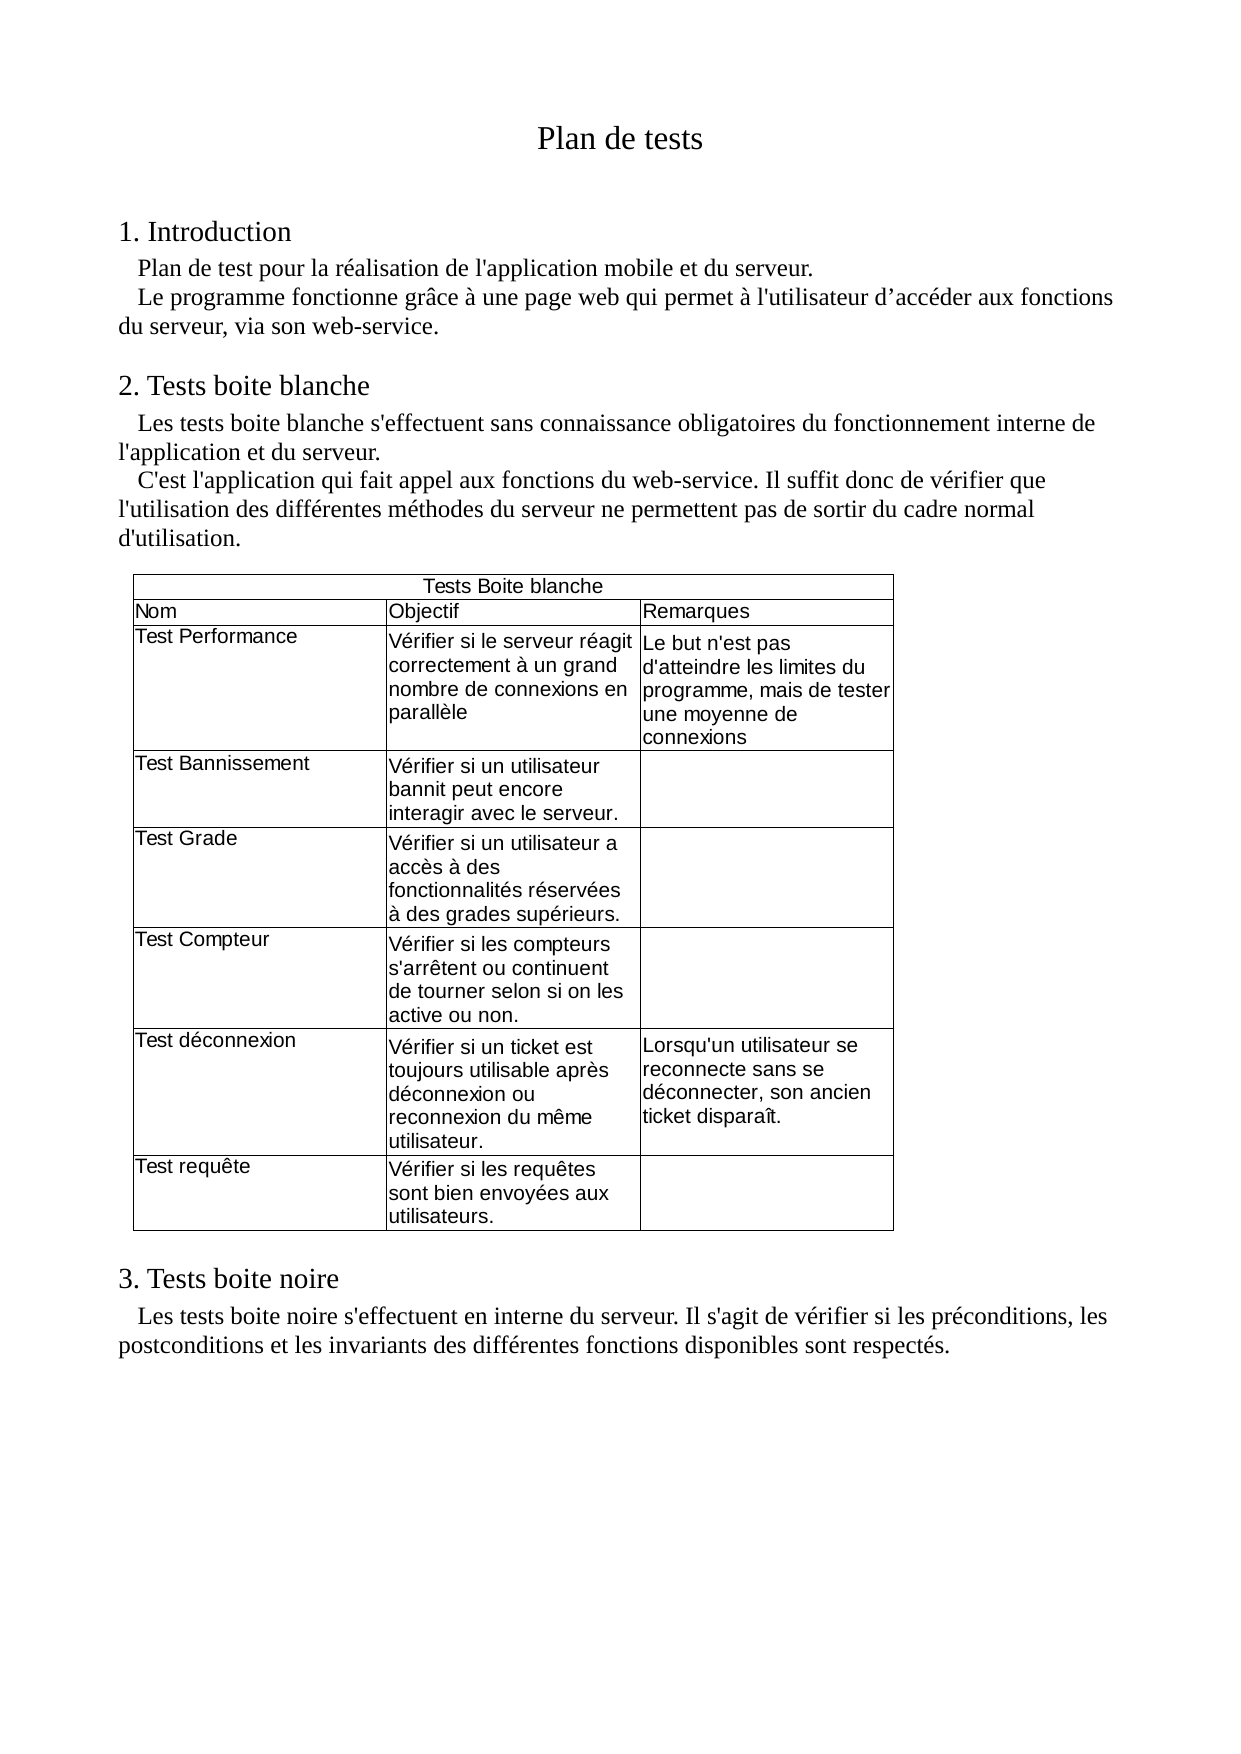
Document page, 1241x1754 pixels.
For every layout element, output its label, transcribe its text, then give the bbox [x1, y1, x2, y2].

text C'est l'application qui fait appel aux fonctions du web-service. Il suffit donc de vérifier que l'utilisation des différentes méthodes du serveur ne permettent pas de sortir du cadre normal d'utilisation. [118, 466, 1122, 552]
text Les tests boite noire s'effectuent en interne du serveur. Il s'agit de vérifier si les préconditions, les postconditions et les invariants des différentes fonctions disponibles sont respectés. [118, 1301, 1122, 1359]
text Plan de test pour la réalisation de l'application mobile et du serveur. [118, 253, 1122, 282]
text Plan de tests [118, 118, 1122, 156]
text 2. Tests boite blanche [118, 368, 1122, 402]
text Le programme fonctionne grâce à une page web qui permet à l'utilisateur d’accéder aux fonctions du serveur, via son web-service. [118, 282, 1122, 340]
text Les tests boite blanche s'effectuent sans connaissance obligatoires du fonctionnement interne de l'application et du serveur. [118, 408, 1122, 466]
text 1. Introduction [118, 214, 1122, 247]
text 3. Tests boite noire [118, 1262, 1122, 1295]
